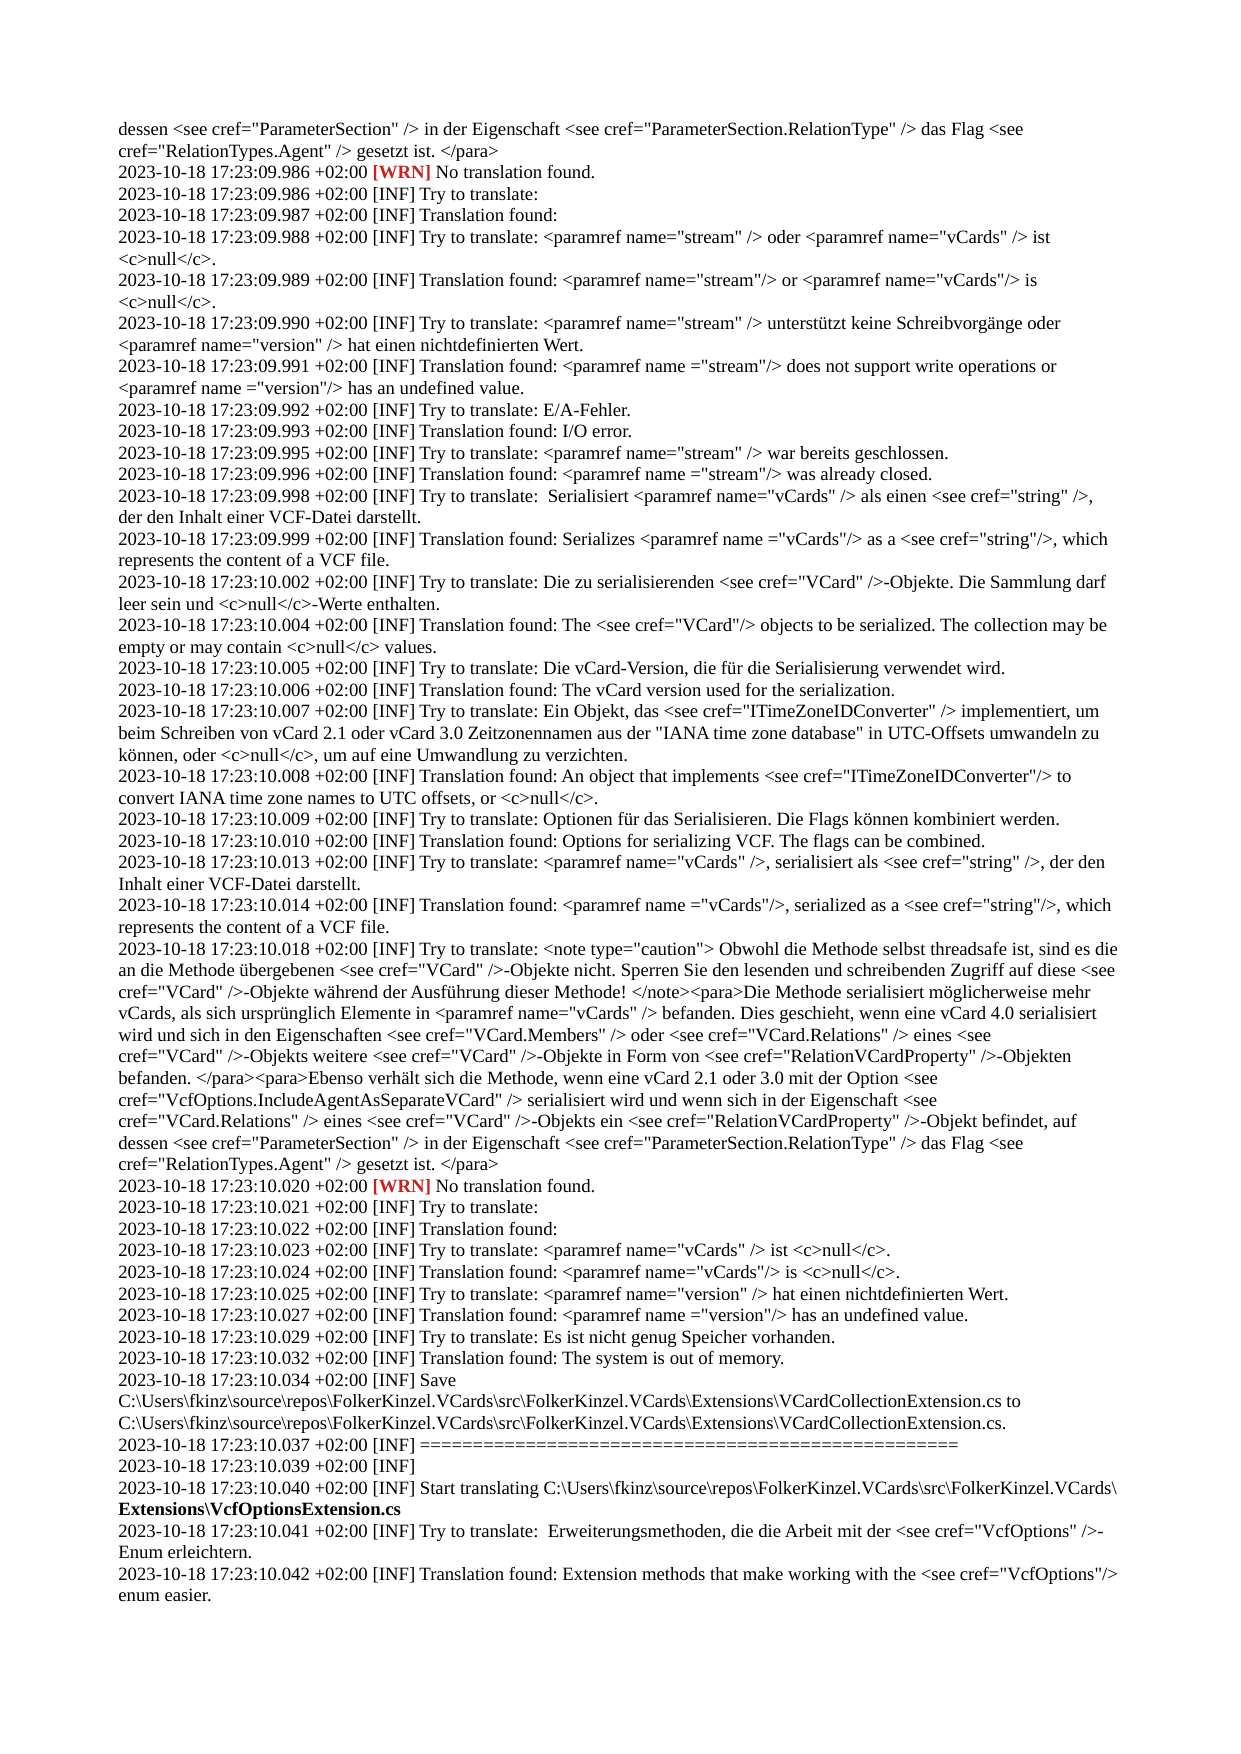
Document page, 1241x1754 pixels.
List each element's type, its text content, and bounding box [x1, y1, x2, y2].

text 2023-10-18 17:23:10.013 +02:00 [INF] Try to translate: <paramref name="vCards" />, serialisiert als <see cref="string" />, der den Inhalt einer VCF-Datei darstellt. [118, 851, 1122, 894]
text 2023-10-18 17:23:10.020 +02:00 [WRN] No translation found. [118, 1175, 1122, 1196]
text 2023-10-18 17:23:10.041 +02:00 [INF] Try to translate: Erweiterungsmethoden, die die Arbeit mit der <see cref="VcfOptions" />-Enum erleichtern. [118, 1520, 1122, 1563]
text 2023-10-18 17:23:10.040 +02:00 [INF] Start translating C:\Users\fkinz\source\repos\FolkerKinzel.VCards\src\FolkerKinzel.VCards\Extensions\VcfOptionsExtension.cs [118, 1477, 1122, 1520]
text 2023-10-18 17:23:10.007 +02:00 [INF] Try to translate: Ein Objekt, das <see cref="ITimeZoneIDConverter" /> implementiert, um beim Schreiben von vCard 2.1 oder vCard 3.0 Zeitzonennamen aus der "IANA time zone database" in UTC-Offsets umwandeln zu können, oder <c>null</c>, um auf eine Umwandlung zu verzichten. [118, 700, 1122, 765]
text 2023-10-18 17:23:09.989 +02:00 [INF] Translation found: <paramref name="stream"/> or <paramref name="vCards"/> is <c>null</c>. [118, 269, 1122, 312]
text 2023-10-18 17:23:10.025 +02:00 [INF] Try to translate: <paramref name="version" /> hat einen nichtdefinierten Wert. [118, 1282, 1122, 1304]
text 2023-10-18 17:23:09.986 +02:00 [INF] Try to translate: [118, 183, 1122, 204]
text 2023-10-18 17:23:10.004 +02:00 [INF] Translation found: The <see cref="VCard"/> objects to be serialized. The collection may be empty or may contain <c>null</c> values. [118, 614, 1122, 657]
text 2023-10-18 17:23:09.991 +02:00 [INF] Translation found: <paramref name ="stream"/> does not support write operations or <paramref name ="version"/> has an undefined value. [118, 355, 1122, 398]
text 2023-10-18 17:23:09.999 +02:00 [INF] Translation found: Serializes <paramref name ="vCards"/> as a <see cref="string"/>, which represents the content of a VCF file. [118, 528, 1122, 571]
text 2023-10-18 17:23:10.034 +02:00 [INF] Save C:\Users\fkinz\source\repos\FolkerKinzel.VCards\src\FolkerKinzel.VCards\Extensions\VCardCollectionExtension.cs to C:\Users\fkinz\source\repos\FolkerKinzel.VCards\src\FolkerKinzel.VCards\Extensions\VCardCollectionExtension.cs. [118, 1369, 1122, 1433]
text 2023-10-18 17:23:10.005 +02:00 [INF] Try to translate: Die vCard-Version, die für die Serialisierung verwendet wird. [118, 657, 1122, 679]
text 2023-10-18 17:23:10.037 +02:00 [INF] =================================================== [118, 1433, 1122, 1455]
text 2023-10-18 17:23:09.992 +02:00 [INF] Try to translate: E/A-Fehler. [118, 398, 1122, 420]
text 2023-10-18 17:23:10.032 +02:00 [INF] Translation found: The system is out of memory. [118, 1347, 1122, 1369]
text 2023-10-18 17:23:10.002 +02:00 [INF] Try to translate: Die zu serialisierenden <see cref="VCard" />-Objekte. Die Sammlung darf leer sein und <c>null</c>-Werte enthalten. [118, 571, 1122, 614]
text 2023-10-18 17:23:10.014 +02:00 [INF] Translation found: <paramref name ="vCards"/>, serialized as a <see cref="string"/>, which represents the content of a VCF file. [118, 894, 1122, 937]
text 2023-10-18 17:23:09.998 +02:00 [INF] Try to translate: Serialisiert <paramref name="vCards" /> als einen <see cref="string" />, der den Inhalt einer VCF-Datei darstellt. [118, 485, 1122, 528]
text 2023-10-18 17:23:10.027 +02:00 [INF] Translation found: <paramref name ="version"/> has an undefined value. [118, 1304, 1122, 1326]
text 2023-10-18 17:23:09.996 +02:00 [INF] Translation found: <paramref name ="stream"/> was already closed. [118, 463, 1122, 485]
text 2023-10-18 17:23:10.023 +02:00 [INF] Try to translate: <paramref name="vCards" /> ist <c>null</c>. [118, 1239, 1122, 1261]
text 2023-10-18 17:23:10.029 +02:00 [INF] Try to translate: Es ist nicht genug Speicher vorhanden. [118, 1326, 1122, 1347]
text 2023-10-18 17:23:10.024 +02:00 [INF] Translation found: <paramref name="vCards"/> is <c>null</c>. [118, 1261, 1122, 1282]
text 2023-10-18 17:23:10.010 +02:00 [INF] Translation found: Options for serializing VCF. The flags can be combined. [118, 830, 1122, 851]
text 2023-10-18 17:23:10.008 +02:00 [INF] Translation found: An object that implements <see cref="ITimeZoneIDConverter"/> to convert IANA time zone names to UTC offsets, or <c>null</c>. [118, 765, 1122, 808]
text 2023-10-18 17:23:10.022 +02:00 [INF] Translation found: [118, 1218, 1122, 1239]
text 2023-10-18 17:23:10.021 +02:00 [INF] Try to translate: [118, 1196, 1122, 1218]
text 2023-10-18 17:23:10.009 +02:00 [INF] Try to translate: Optionen für das Serialisieren. Die Flags können kombiniert werden. [118, 808, 1122, 830]
text 2023-10-18 17:23:10.018 +02:00 [INF] Try to translate: <note type="caution"> Obwohl die Methode selbst threadsafe ist, sind es die an die Methode übergebenen <see cref="VCard" />-Objekte nicht. Sperren Sie den lesenden und schreibenden Zugriff auf diese <see cref="VCard" />-Objekte während der Ausführung dieser Methode! </note><para>Die Methode serialisiert möglicherweise mehr vCards, als sich ursprünglich Elemente in <paramref name="vCards" /> befanden. Dies geschieht, wenn eine vCard 4.0 serialisiert wird und sich in den Eigenschaften <see cref="VCard.Members" /> oder <see cref="VCard.Relations" /> eines <see cref="VCard" />-Objekts weitere <see cref="VCard" />-Objekte in Form von <see cref="RelationVCardProperty" />-Objekten befanden. </para><para>Ebenso verhält sich die Methode, wenn eine vCard 2.1 oder 3.0 mit der Option <see cref="VcfOptions.IncludeAgentAsSeparateVCard" /> serialisiert wird und wenn sich in der Eigenschaft <see cref="VCard.Relations" /> eines <see cref="VCard" />-Objekts ein <see cref="RelationVCardProperty" />-Objekt befindet, auf dessen <see cref="ParameterSection" /> in der Eigenschaft <see cref="ParameterSection.RelationType" /> das Flag <see cref="RelationTypes.Agent" /> gesetzt ist. </para> [118, 937, 1122, 1175]
text 2023-10-18 17:23:09.988 +02:00 [INF] Try to translate: <paramref name="stream" /> oder <paramref name="vCards" /> ist <c>null</c>. [118, 226, 1122, 269]
text 2023-10-18 17:23:10.039 +02:00 [INF] [118, 1455, 1122, 1477]
text 2023-10-18 17:23:10.042 +02:00 [INF] Translation found: Extension methods that make working with the <see cref="VcfOptions"/> enum easier. [118, 1563, 1122, 1606]
text 2023-10-18 17:23:09.995 +02:00 [INF] Try to translate: <paramref name="stream" /> war bereits geschlossen. [118, 442, 1122, 463]
text 2023-10-18 17:23:09.986 +02:00 [WRN] No translation found. [118, 161, 1122, 183]
text 2023-10-18 17:23:09.990 +02:00 [INF] Try to translate: <paramref name="stream" /> unterstützt keine Schreibvorgänge oder <paramref name="version" /> hat einen nichtdefinierten Wert. [118, 312, 1122, 355]
text dessen <see cref="ParameterSection" /> in der Eigenschaft <see cref="ParameterSection.RelationType" /> das Flag <see cref="RelationTypes.Agent" /> gesetzt ist. </para> [118, 118, 1122, 161]
text 2023-10-18 17:23:09.987 +02:00 [INF] Translation found: [118, 204, 1122, 226]
text 2023-10-18 17:23:09.993 +02:00 [INF] Translation found: I/O error. [118, 420, 1122, 442]
text 2023-10-18 17:23:10.006 +02:00 [INF] Translation found: The vCard version used for the serialization. [118, 679, 1122, 700]
